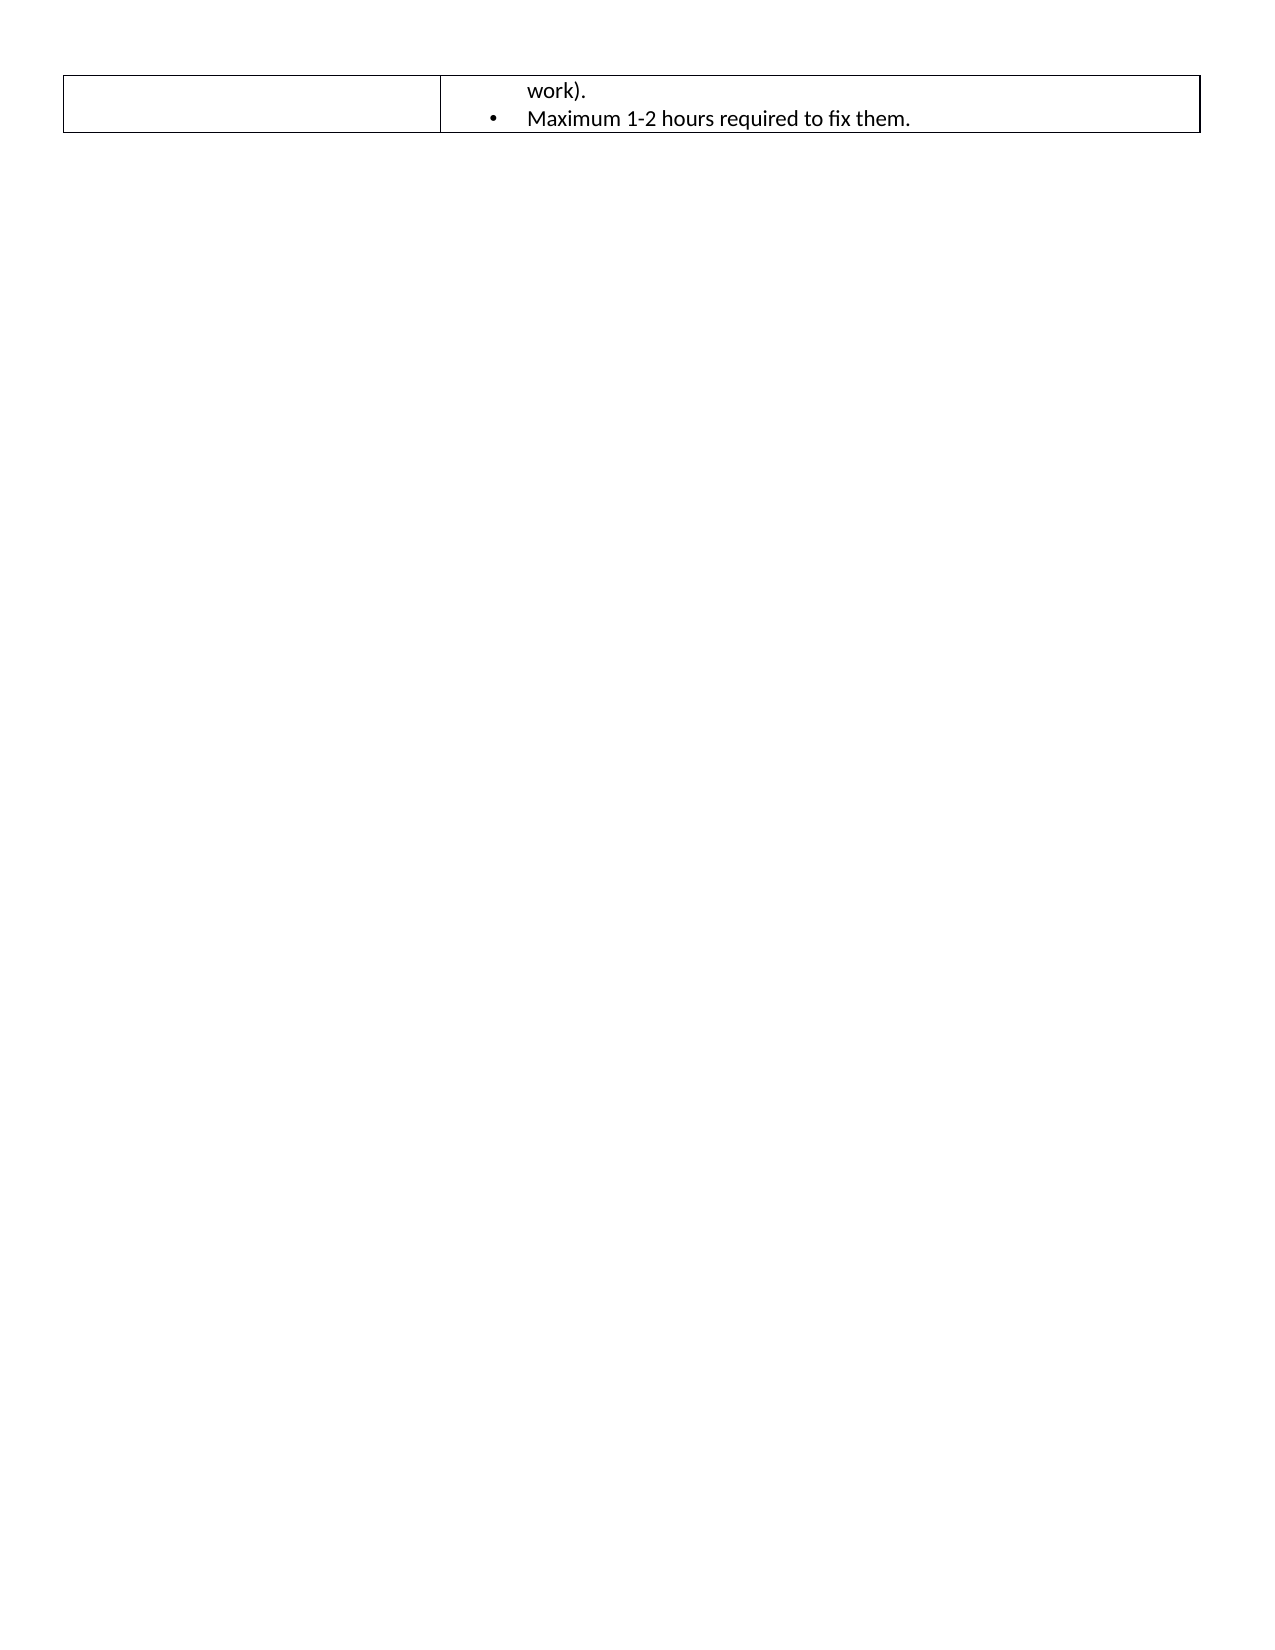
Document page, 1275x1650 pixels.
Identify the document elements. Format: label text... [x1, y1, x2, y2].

table_cell [64, 76, 440, 132]
table_cell Found “#pragma once” in c files where is redundant. Not casting function pointers passed as parameters to functions which accept function pointers of different type(https://stackoverflow.com/questions/31942838/casting-function-pointers) which is accepted but dangerous and causes warnings. Problems with “_s” functions on Linux even if they are standard C11, I couldn’t manage to get them working (compiling with -std=c11 didn’t work). Maximum 1-2 hours required to fix them. [441, 76, 1199, 132]
